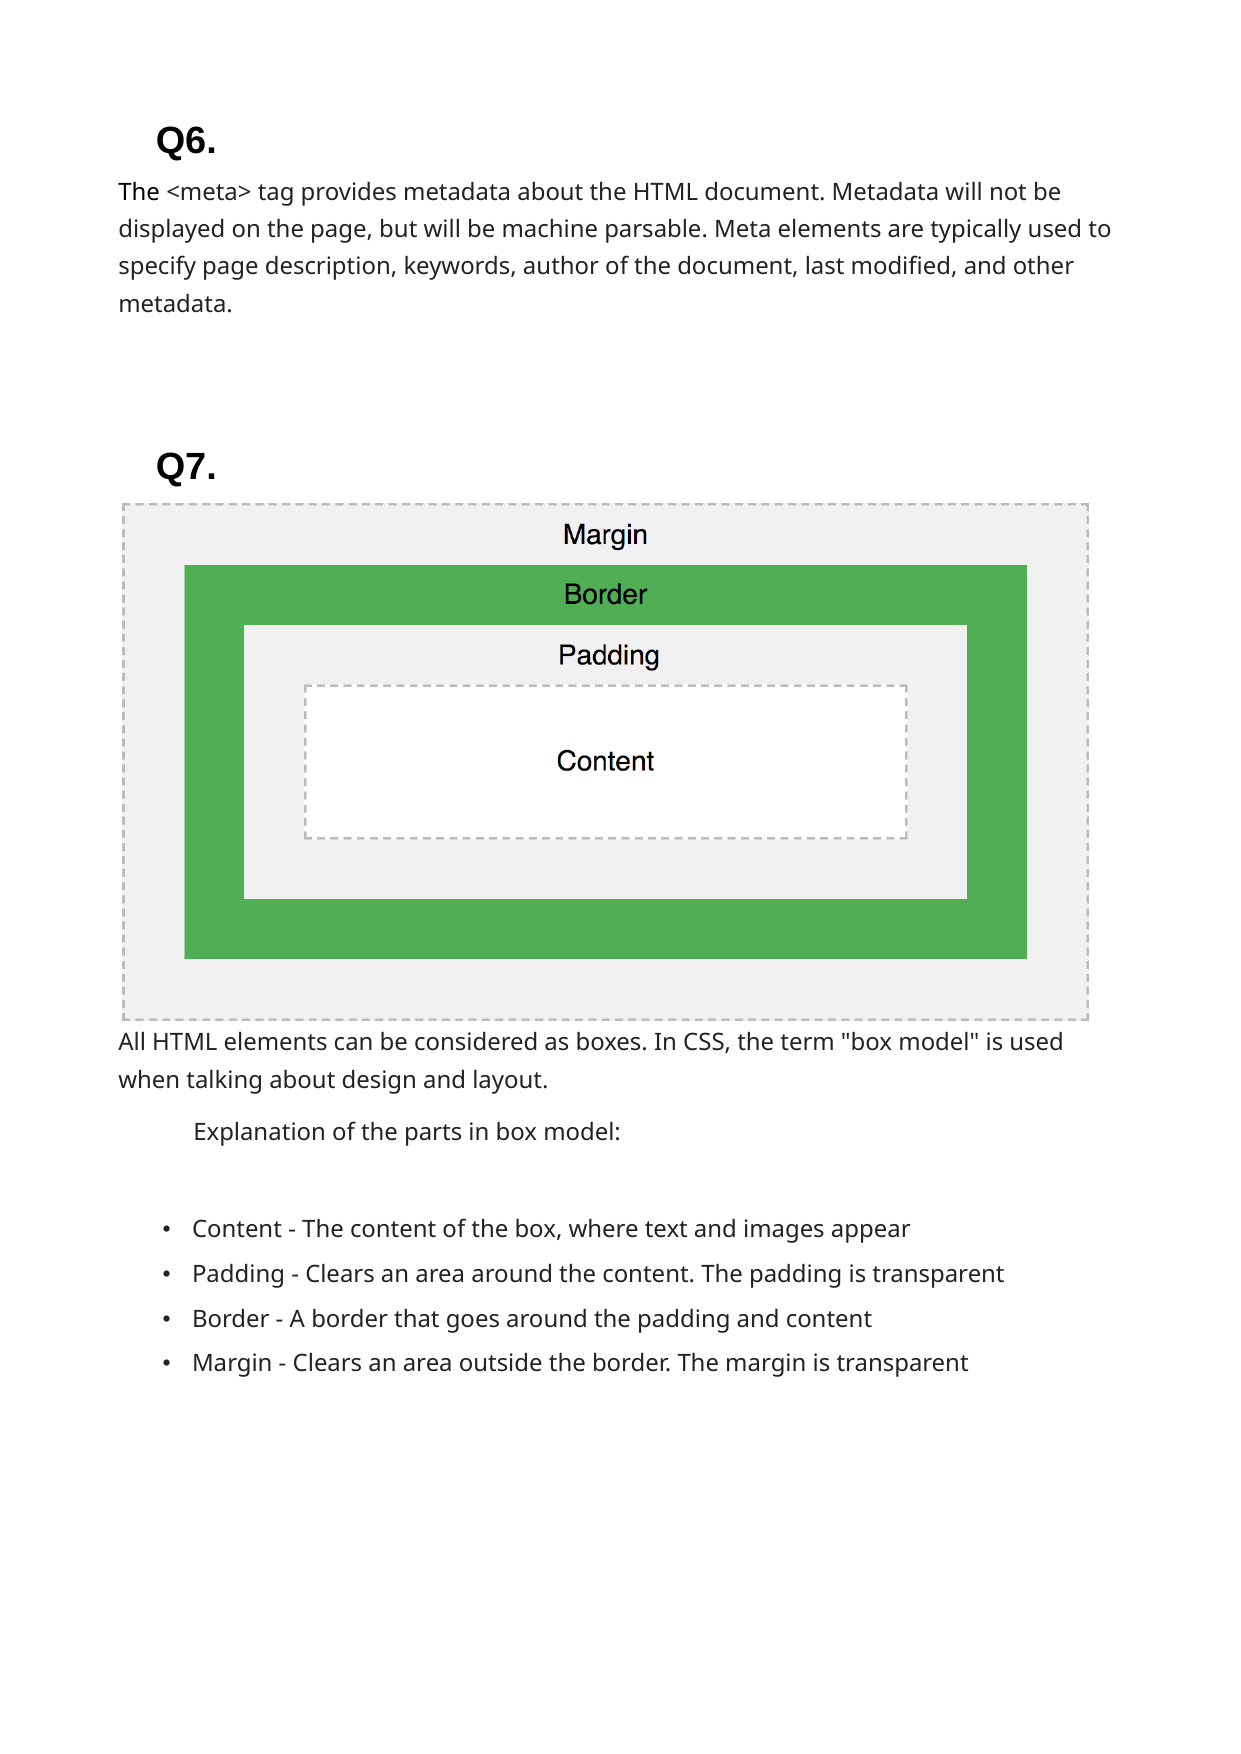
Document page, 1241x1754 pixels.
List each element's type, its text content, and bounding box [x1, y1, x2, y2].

subtitle Q7. [156, 444, 1122, 488]
subtitle Q6. [156, 118, 1122, 162]
list Border - A border that goes around the padding and content [162, 1301, 1122, 1334]
text All HTML elements can be considered as boxes. In CSS, the term "box model" is used when talking about design and layout. [118, 1025, 1122, 1095]
list Padding - Clears an area around the content. The padding is transparent [162, 1256, 1122, 1289]
list Content - The content of the box, where text and images appear [162, 1212, 1122, 1244]
list Margin - Clears an area outside the border. The margin is transparent [162, 1346, 1122, 1379]
text Explanation of the parts in box model: [193, 1114, 1122, 1147]
picture [118, 500, 1094, 1026]
text The <meta> tag provides metadata about the HTML document. Metadata will not be displayed on the page, but will be machine parsable. Meta elements are typically used to specify page description, keywords, author of the document, last modified, and other metadata. [118, 174, 1122, 319]
